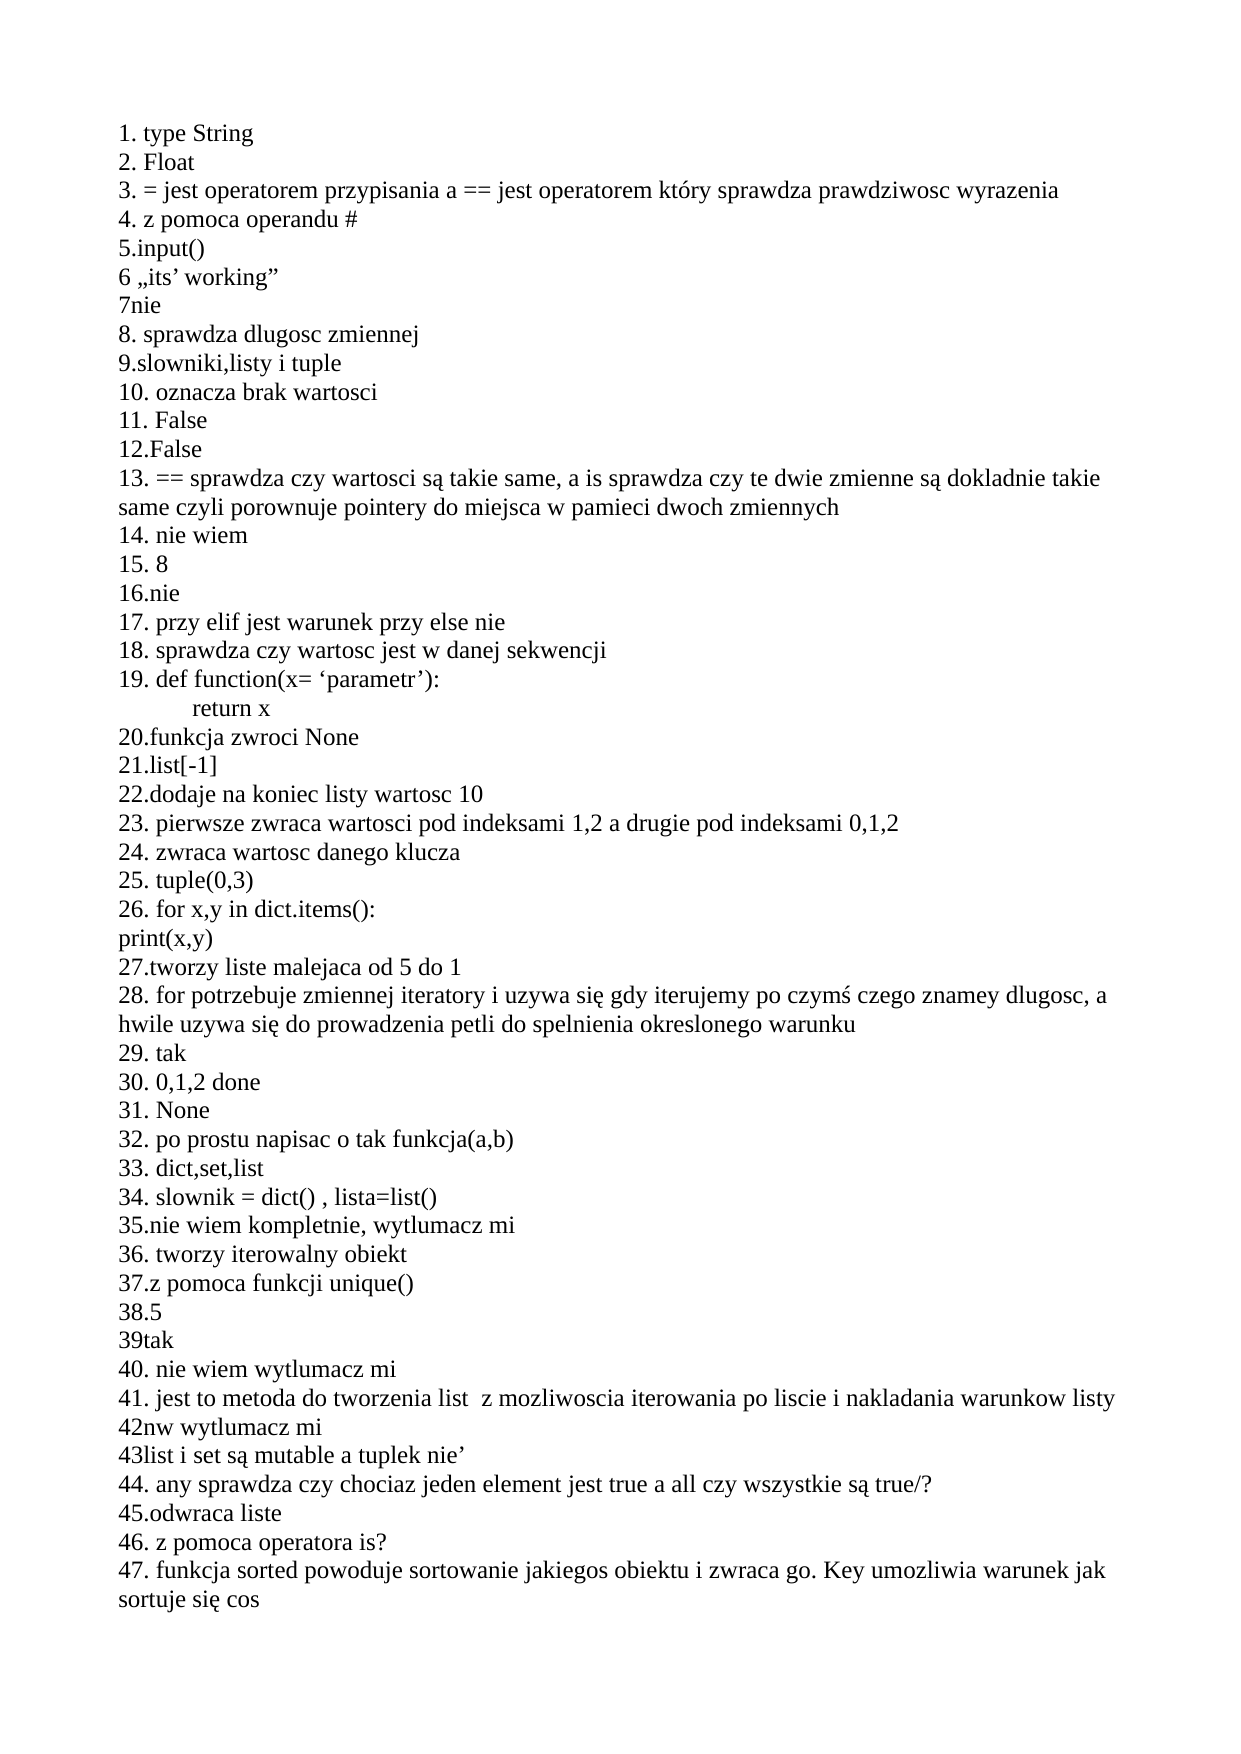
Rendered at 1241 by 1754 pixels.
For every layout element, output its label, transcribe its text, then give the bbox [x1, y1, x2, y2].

text 39tak [118, 1326, 1122, 1354]
text 34. slownik = dict() , lista=list() [118, 1182, 1122, 1211]
text 24. zwraca wartosc danego klucza [118, 837, 1122, 866]
text 1. type String [118, 118, 1122, 147]
text 11. False [118, 406, 1122, 434]
text 25. tuple(0,3) [118, 866, 1122, 894]
text 40. nie wiem wytlumacz mi [118, 1354, 1122, 1383]
text 27.tworzy liste malejaca od 5 do 1 [118, 952, 1122, 981]
text 47. funkcja sorted powoduje sortowanie jakiegos obiektu i zwraca go. Key umozliwia warunek jak sortuje się cos [118, 1556, 1122, 1613]
text 42nw wytlumacz mi [118, 1412, 1122, 1441]
text 15. 8 [118, 549, 1122, 578]
text 28. for potrzebuje zmiennej iteratory i uzywa się gdy iterujemy po czymś czego znamey dlugosc, a hwile uzywa się do prowadzenia petli do spelnienia okreslonego warunku [118, 981, 1122, 1038]
text 32. po prostu napisac o tak funkcja(a,b) [118, 1124, 1122, 1153]
text 3. = jest operatorem przypisania a == jest operatorem który sprawdza prawdziwosc wyrazenia [118, 176, 1122, 204]
text 35.nie wiem kompletnie, wytlumacz mi [118, 1211, 1122, 1239]
text 20.funkcja zwroci None [118, 722, 1122, 751]
text 23. pierwsze zwraca wartosci pod indeksami 1,2 a drugie pod indeksami 0,1,2 [118, 808, 1122, 837]
text 7nie [118, 291, 1122, 319]
text 46. z pomoca operatora is? [118, 1527, 1122, 1556]
text 30. 0,1,2 done [118, 1067, 1122, 1096]
text 8. sprawdza dlugosc zmiennej [118, 319, 1122, 348]
text 14. nie wiem [118, 521, 1122, 549]
text 4. z pomoca operandu # [118, 204, 1122, 233]
text 19. def function(x= ‘parametr’): [118, 664, 1122, 693]
text 33. dict,set,list [118, 1153, 1122, 1182]
text 17. przy elif jest warunek przy else nie [118, 607, 1122, 636]
text 45.odwraca liste [118, 1498, 1122, 1527]
text 44. any sprawdza czy chociaz jeden element jest true a all czy wszystkie są true/? [118, 1469, 1122, 1498]
text 38.5 [118, 1297, 1122, 1326]
text 5.input() [118, 233, 1122, 262]
text 31. None [118, 1096, 1122, 1124]
text 21.list[-1] [118, 751, 1122, 779]
text 9.slowniki,listy i tuple [118, 348, 1122, 377]
text 29. tak [118, 1038, 1122, 1067]
text 16.nie [118, 578, 1122, 607]
text 2. Float [118, 147, 1122, 176]
text 26. for x,y in dict.items(): [118, 894, 1122, 923]
text 22.dodaje na koniec listy wartosc 10 [118, 779, 1122, 808]
text print(x,y) [118, 923, 1122, 952]
text 37.z pomoca funkcji unique() [118, 1268, 1122, 1297]
text 6 „its’ working” [118, 262, 1122, 291]
text 41. jest to metoda do tworzenia list z mozliwoscia iterowania po liscie i nakladania warunkow listy [118, 1383, 1122, 1412]
text return x [118, 693, 1122, 722]
text 36. tworzy iterowalny obiekt [118, 1239, 1122, 1268]
text 18. sprawdza czy wartosc jest w danej sekwencji [118, 636, 1122, 664]
text 12.False [118, 434, 1122, 463]
text 13. == sprawdza czy wartosci są takie same, a is sprawdza czy te dwie zmienne są dokladnie takie same czyli porownuje pointery do miejsca w pamieci dwoch zmiennych [118, 463, 1122, 521]
text 43list i set są mutable a tuplek nie’ [118, 1441, 1122, 1469]
text 10. oznacza brak wartosci [118, 377, 1122, 406]
